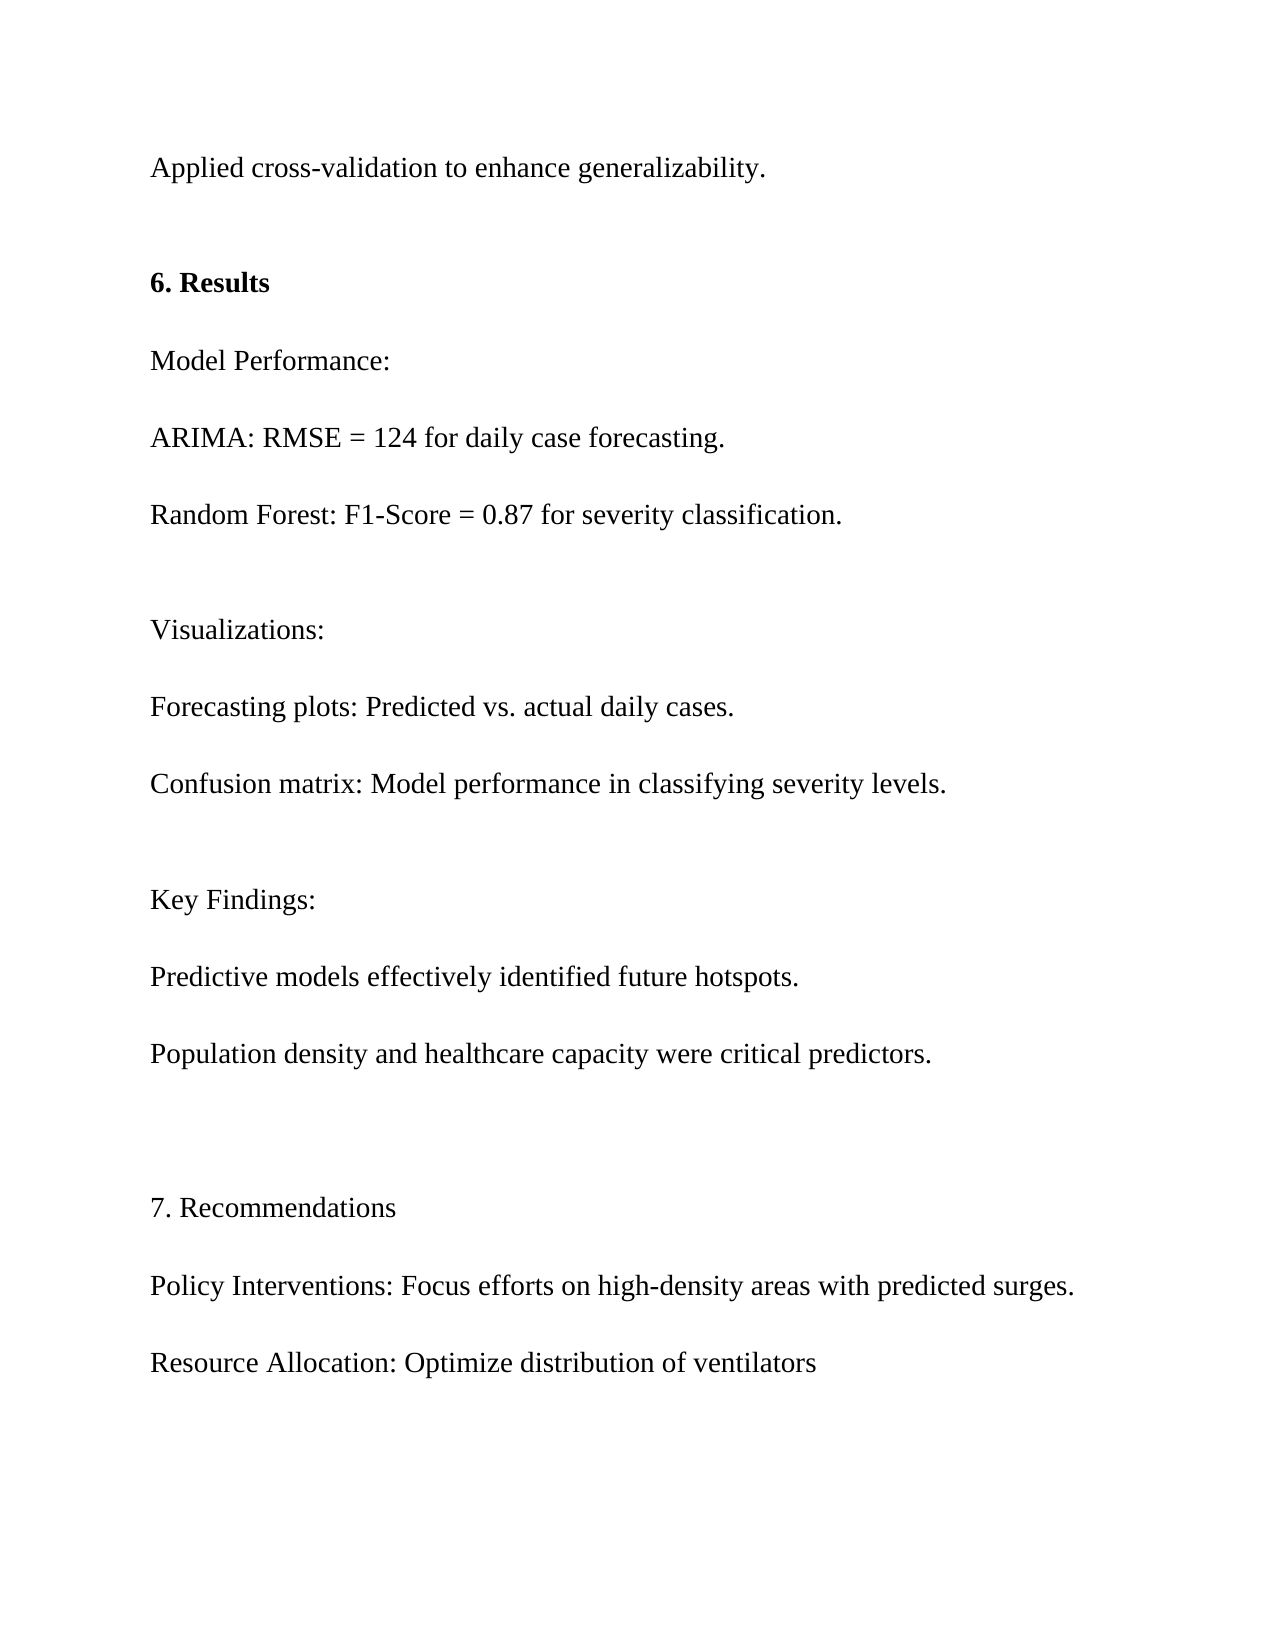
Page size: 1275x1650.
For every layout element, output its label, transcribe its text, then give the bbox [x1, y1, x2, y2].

text Confusion matrix: Model performance in classifying severity levels. [150, 767, 1125, 800]
text ARIMA: RMSE = 124 for daily case forecasting. [150, 420, 1125, 453]
text 6. Results [150, 266, 1125, 299]
text Population density and healthcare capacity were critical predictors. [150, 1036, 1125, 1070]
text 7. Recommendations [150, 1191, 1125, 1224]
text Random Forest: F1-Score = 0.87 for severity classification. [150, 497, 1125, 530]
text Resource Allocation: Optimize distribution of ventilators [150, 1345, 1125, 1378]
text Predictive models effectively identified future hotspots. [150, 959, 1125, 993]
text Model Performance: [150, 343, 1125, 376]
text Visualizations: [150, 612, 1125, 646]
text Key Findings: [150, 882, 1125, 916]
text Applied cross-validation to enhance generalizability. [150, 150, 1125, 183]
text Policy Interventions: Focus efforts on high-density areas with predicted surges. [150, 1268, 1125, 1301]
text Forecasting plots: Predicted vs. actual daily cases. [150, 689, 1125, 723]
